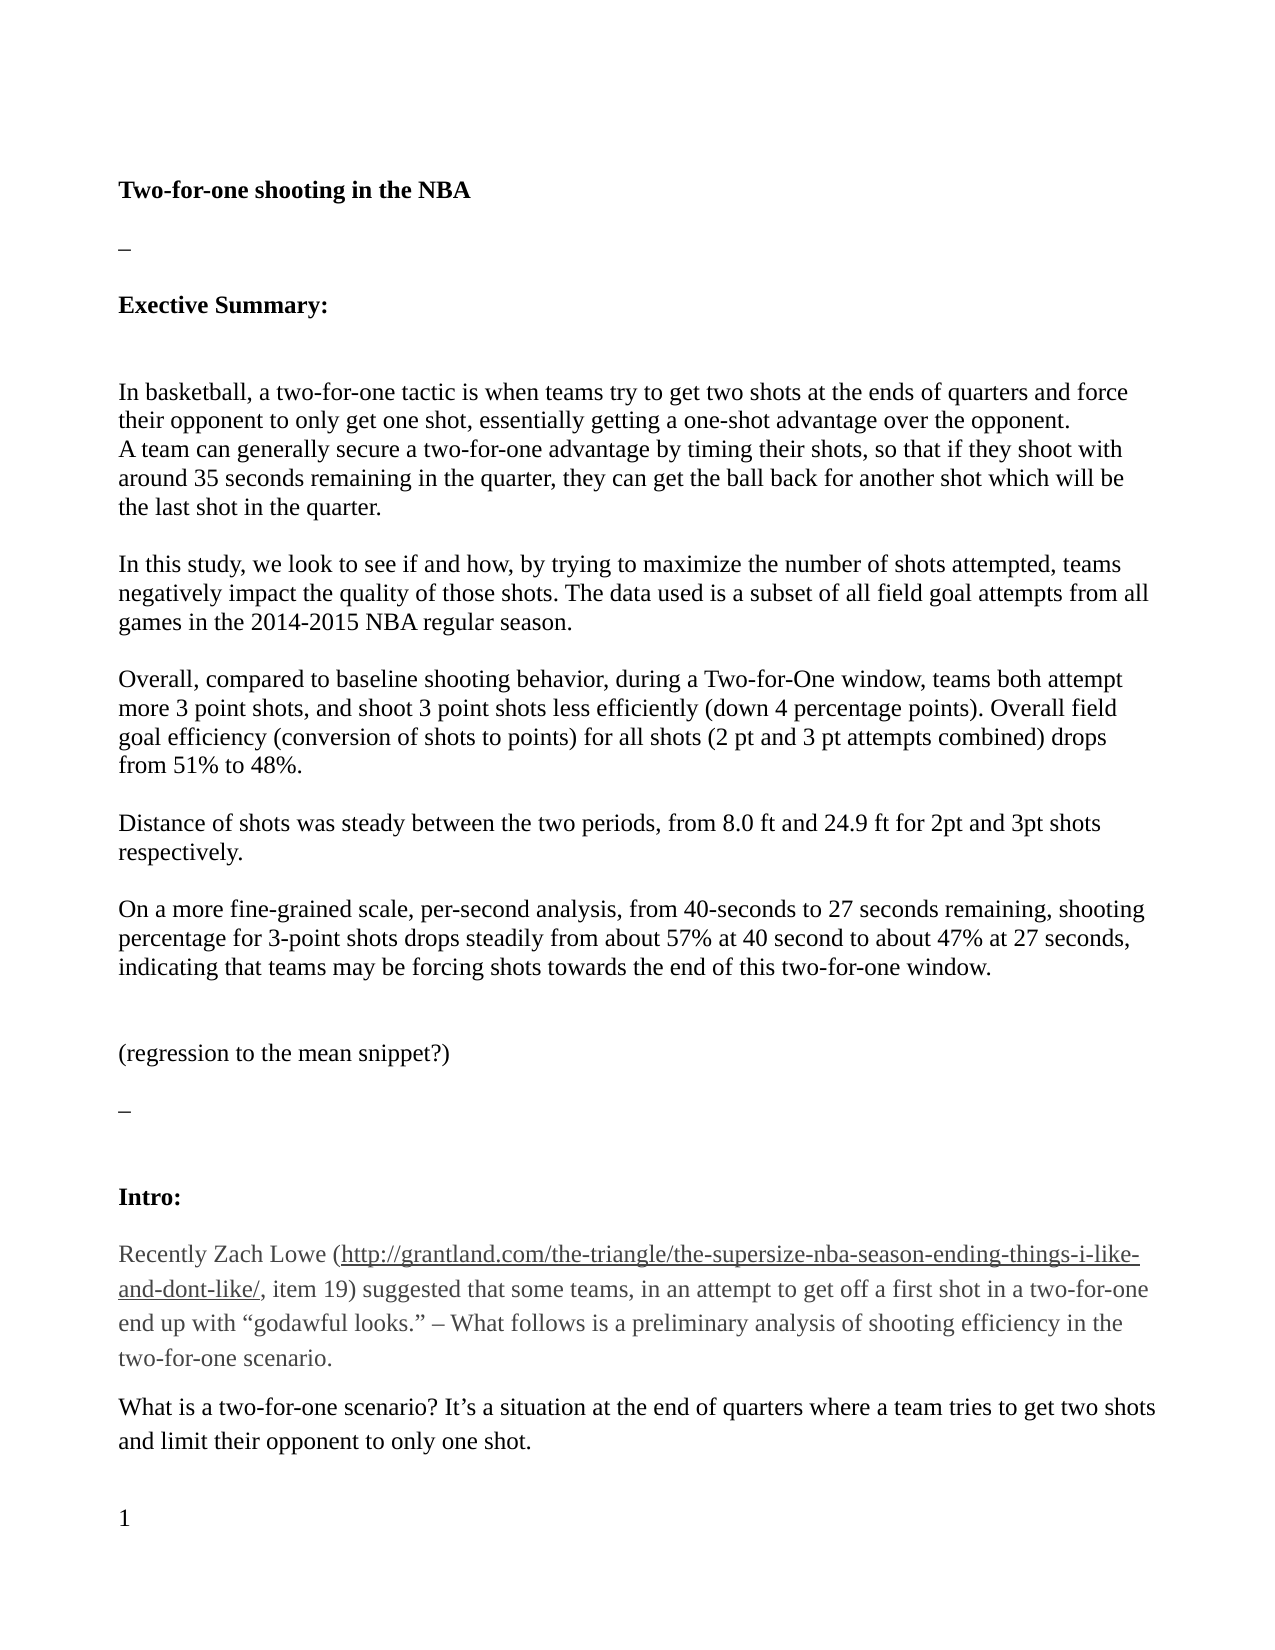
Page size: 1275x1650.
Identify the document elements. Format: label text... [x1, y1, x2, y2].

text Intro: [118, 1182, 1157, 1211]
text On a more fine-grained scale, per-second analysis, from 40-seconds to 27 seconds remaining, shooting percentage for 3-point shots drops steadily from about 57% at 40 second to about 47% at 27 seconds, indicating that teams may be forcing shots towards the end of this two-for-one window. [118, 894, 1157, 981]
text (regression to the mean snippet?) [118, 1038, 1157, 1067]
text What is a two-for-one scenario? It’s a situation at the end of quarters where a team tries to get two shots and limit their opponent to only one shot. [118, 1392, 1157, 1455]
text – [118, 1096, 1157, 1124]
text In basketball, a two-for-one tactic is when teams try to get two shots at the ends of quarters and force their opponent to only get one shot, essentially getting a one-shot advantage over the opponent. [118, 377, 1157, 434]
text Recently Zach Lowe (http://grantland.com/the-triangle/the-supersize-nba-season-ending-things-i-like-and-dont-like/, item 19) suggested that some teams, in an attempt to get off a first shot in a two-for-one end up with “godawful looks.” – What follows is a preliminary analysis of shooting efficiency in the two-for-one scenario. [118, 1239, 1157, 1372]
text Distance of shots was steady between the two periods, from 8.0 ft and 24.9 ft for 2pt and 3pt shots respectively. [118, 808, 1157, 866]
text A team can generally secure a two-for-one advantage by timing their shots, so that if they shoot with around 35 seconds remaining in the quarter, they can get the ball back for another shot which will be the last shot in the quarter. [118, 434, 1157, 521]
text In this study, we look to see if and how, by trying to maximize the number of shots attempted, teams negatively impact the quality of those shots. The data used is a subset of all field goal attempts from all games in the 2014-2015 NBA regular season. [118, 549, 1157, 636]
text Overall, compared to baseline shooting behavior, during a Two-for-One window, teams both attempt more 3 point shots, and shoot 3 point shots less efficiently (down 4 percentage points). Overall field goal efficiency (conversion of shots to points) for all shots (2 pt and 3 pt attempts combined) drops from 51% to 48%. [118, 664, 1157, 779]
text Exective Summary: [118, 291, 1157, 319]
text Two-for-one shooting in the NBA [118, 176, 1157, 204]
text – [118, 233, 1157, 262]
